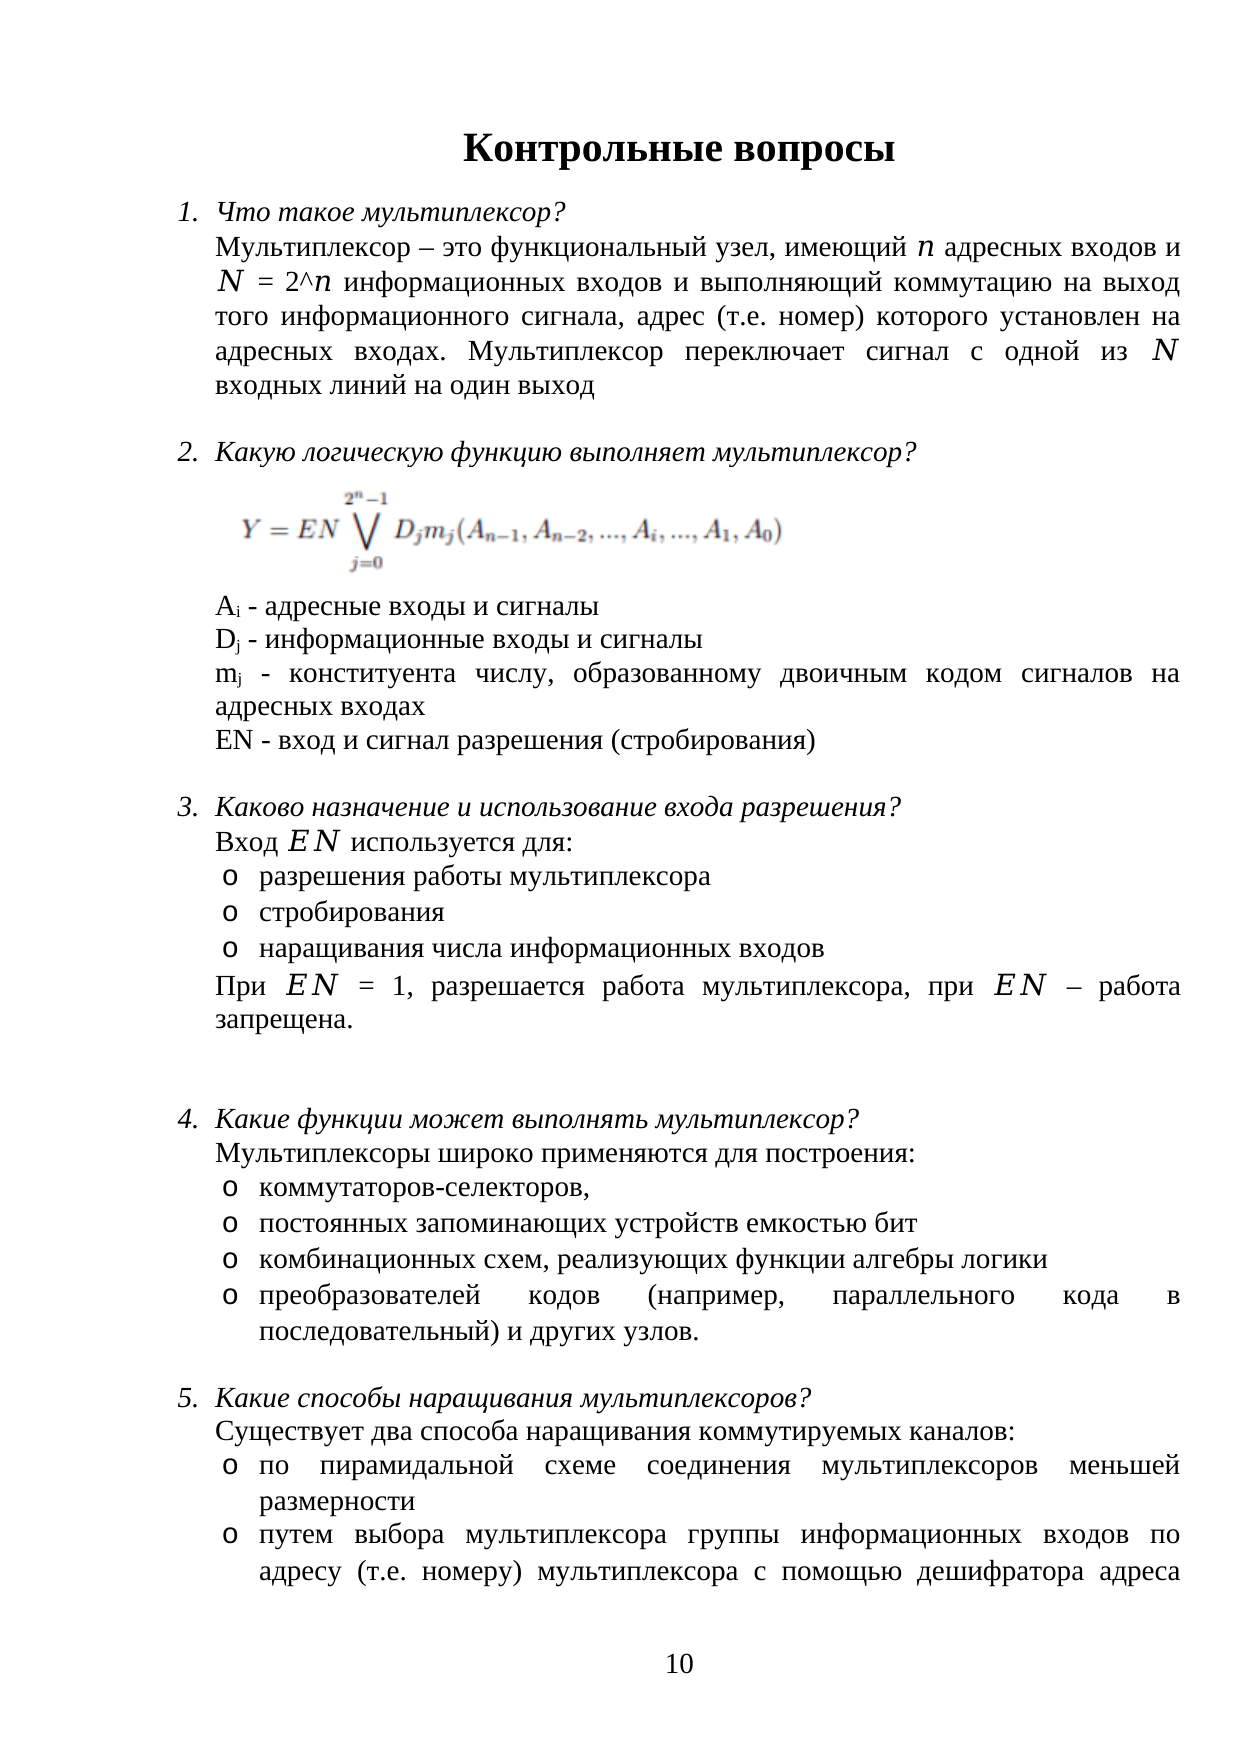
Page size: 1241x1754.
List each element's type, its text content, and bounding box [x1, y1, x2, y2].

list Вход 𝐸𝑁 используется для: [215, 823, 1181, 858]
list наращивания числа информационных входов [221, 930, 1181, 966]
picture [214, 467, 826, 588]
list При 𝐸𝑁 = 1, разрешается работа мультиплексора, при 𝐸𝑁 – работа запрещена. [215, 966, 1181, 1035]
list постоянных запоминающих устройств емкостью бит [221, 1205, 1181, 1241]
list Что такое мультиплексор? [177, 194, 1181, 228]
list Dj - информационные входы и сигналы [215, 621, 1181, 655]
list mj - конституента числу, образованному двоичным кодом сигналов на адресных входах [215, 655, 1181, 722]
list Мультиплексор – это функциональный узел, имеющий 𝑛 адресных входов и 𝑁 = 2^𝑛 информационных входов и выполняющий коммутацию на выход того информационного сигнала, адрес (т.е. номер) которого установлен на адресных входах. Мультиплексор переключает сигнал с одной из 𝑁 входных линий на один выход [215, 228, 1181, 400]
list стробирования [221, 894, 1181, 930]
list Существует два способа наращивания коммутируемых каналов: [215, 1413, 1181, 1447]
list Мультиплексоры широко применяются для построения: [215, 1135, 1181, 1169]
list преобразователей кодов (например, параллельного кода в последовательный) и других узлов. [221, 1277, 1181, 1346]
list комбинационных схем, реализующих функции алгебры логики [221, 1241, 1181, 1277]
list коммутаторов-селекторов, [221, 1169, 1181, 1205]
list по пирамидальной схеме соединения мультиплексоров меньшей размерности [221, 1447, 1181, 1517]
list путем выбора мультиплексора группы информационных входов по адресу (т.е. номеру) мультиплексора с помощью дешифратора адреса [221, 1517, 1181, 1586]
list Какие функции может выполнять мультиплексор? [177, 1102, 1181, 1135]
list разрешения работы мультиплексора [221, 858, 1181, 894]
list Каково назначение и использование входа разрешения? [177, 789, 1181, 823]
list Какие способы наращивания мультиплексоров? [177, 1380, 1181, 1413]
list EN - вход и сигнал разрешения (стробирования) [215, 722, 1181, 756]
list Ai - адресные входы и сигналы [215, 588, 1181, 621]
subtitle Контрольные вопросы [177, 122, 1181, 170]
list Какую логическую функцию выполняет мультиплексор? [177, 434, 1181, 467]
